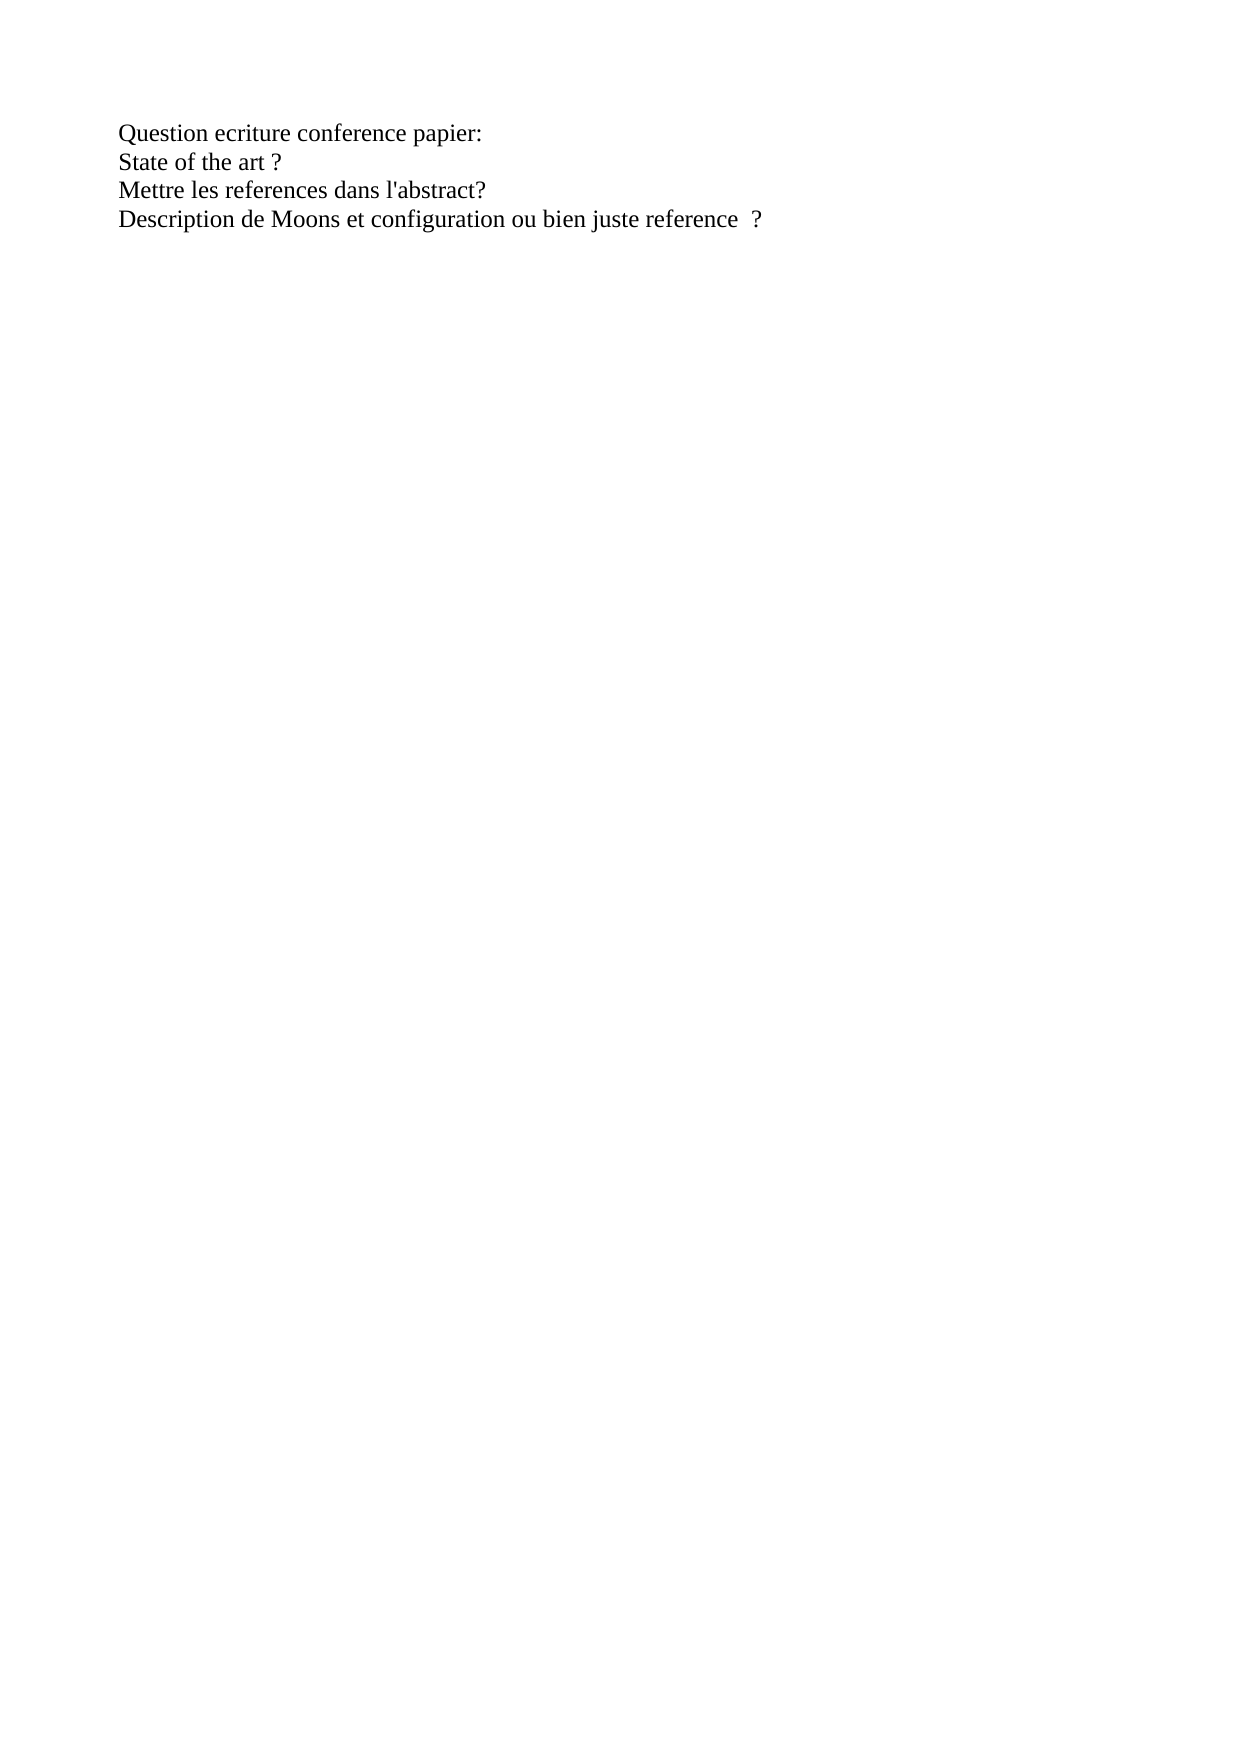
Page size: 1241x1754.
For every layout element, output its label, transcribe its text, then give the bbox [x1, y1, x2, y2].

text State of the art ? [118, 147, 1122, 176]
text Description de Moons et configuration ou bien juste reference ? [118, 204, 1122, 233]
text Mettre les references dans l'abstract? [118, 176, 1122, 204]
text Question ecriture conference papier: [118, 118, 1122, 147]
